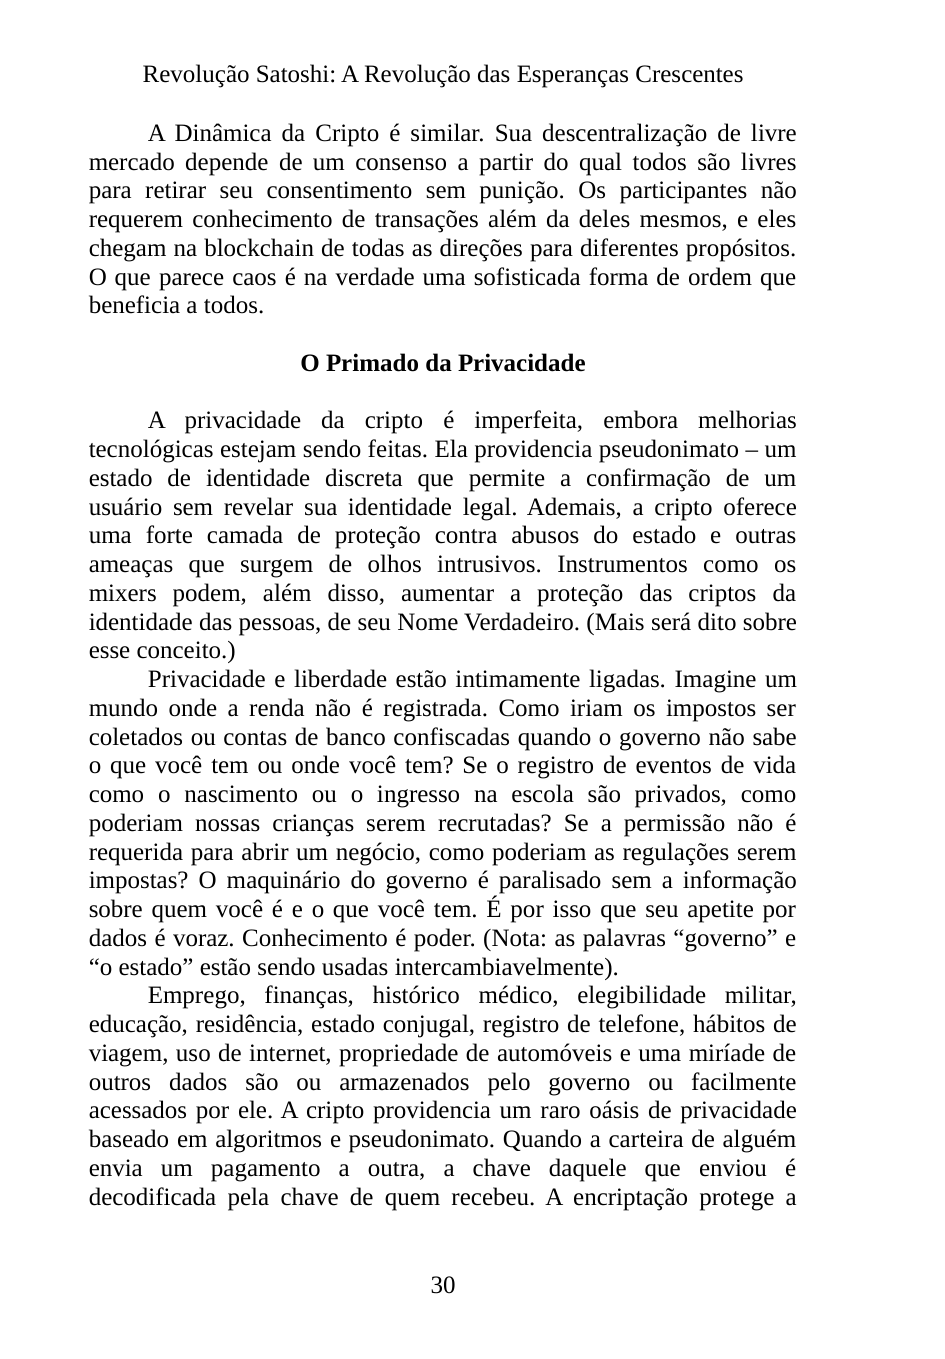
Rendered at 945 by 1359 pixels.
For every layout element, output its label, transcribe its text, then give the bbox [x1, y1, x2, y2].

text Emprego, finanças, histórico médico, elegibilidade militar, educação, residência, estado conjugal, registro de telefone, hábitos de viagem, uso de internet, propriedade de automóveis e uma miríade de outros dados são ou armazenados pelo governo ou facilmente acessados por ele. A cripto providencia um raro oásis de privacidade baseado em algoritmos e pseudonimato. Quando a carteira de alguém envia um pagamento a outra, a chave daquele que enviou é decodificada pela chave de quem recebeu. A encriptação protege a [88, 981, 797, 1211]
text A privacidade da cripto é imperfeita, embora melhorias tecnológicas estejam sendo feitas. Ela providencia pseudonimato – um estado de identidade discreta que permite a confirmação de um usuário sem revelar sua identidade legal. Ademais, a cripto oferece uma forte camada de proteção contra abusos do estado e outras ameaças que surgem de olhos intrusivos. Instrumentos como os mixers podem, além disso, aumentar a proteção das criptos da identidade das pessoas, de seu Nome Verdadeiro. (Mais será dito sobre esse conceito.) [88, 406, 797, 664]
text A Dinâmica da Cripto é similar. Sua descentralização de livre mercado depende de um consenso a partir do qual todos são livres para retirar seu consentimento sem punição. Os participantes não requerem conhecimento de transações além da deles mesmos, e eles chegam na blockchain de todas as direções para diferentes propósitos. O que parece caos é na verdade uma sofisticada forma de ordem que beneficia a todos. [88, 118, 797, 319]
subtitle O Primado da Privacidade [88, 348, 797, 377]
text Privacidade e liberdade estão intimamente ligadas. Imagine um mundo onde a renda não é registrada. Como iriam os impostos ser coletados ou contas de banco confiscadas quando o governo não sabe o que você tem ou onde você tem? Se o registro de eventos de vida como o nascimento ou o ingresso na escola são privados, como poderiam nossas crianças serem recrutadas? Se a permissão não é requerida para abrir um negócio, como poderiam as regulações serem impostas? O maquinário do governo é paralisado sem a informação sobre quem você é e o que você tem. É por isso que seu apetite por dados é voraz. Conhecimento é poder. (Nota: as palavras “governo” e “o estado” estão sendo usadas intercambiavelmente). [88, 664, 797, 981]
